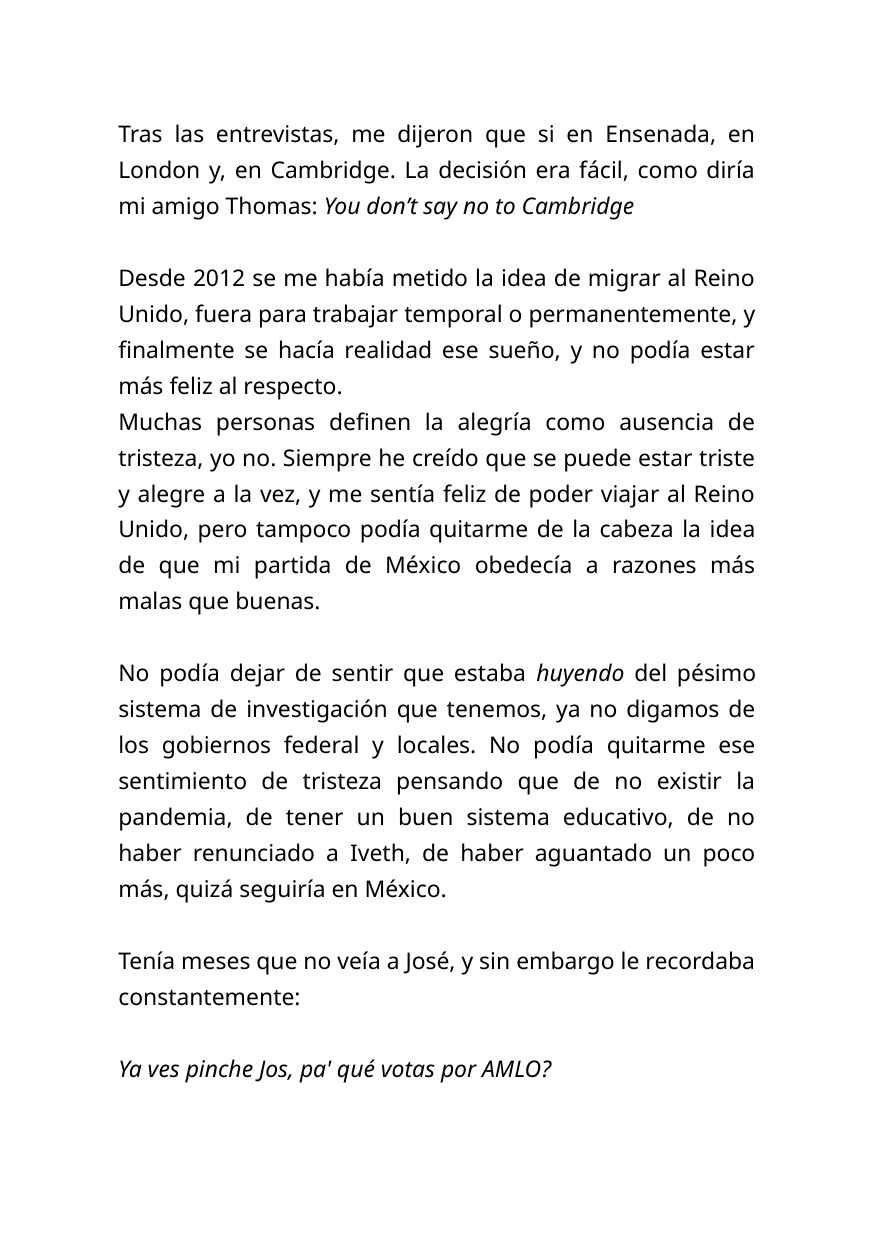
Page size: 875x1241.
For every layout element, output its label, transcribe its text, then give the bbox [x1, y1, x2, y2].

text Desde 2012 se me había metido la idea de migrar al Reino Unido, fuera para trabajar temporal o permanentemente, y finalmente se hacía realidad ese sueño, y no podía estar más feliz al respecto. [118, 262, 756, 401]
text Ya ves pinche Jos, pa' qué votas por AMLO? [118, 1052, 756, 1084]
text Tenía meses que no veía a José, y sin embargo le recordaba constantemente: [118, 945, 756, 1012]
text Tras las entrevistas, me dijeron que si en Ensenada, en London y, en Cambridge. La decisión era fácil, como diría mi amigo Thomas: You don’t say no to Cambridge [118, 118, 756, 221]
text No podía dejar de sentir que estaba huyendo del pésimo sistema de investigación que tenemos, ya no digamos de los gobiernos federal y locales. No podía quitarme ese sentimiento de tristeza pensando que de no existir la pandemia, de tener un buen sistema educativo, de no haber renunciado a Iveth, de haber aguantado un poco más, quizá seguiría en México. [118, 657, 756, 904]
text Muchas personas definen la alegría como ausencia de tristeza, yo no. Siempre he creído que se puede estar triste y alegre a la vez, y me sentía feliz de poder viajar al Reino Unido, pero tampoco podía quitarme de la cabeza la idea de que mi partida de México obedecía a razones más malas que buenas. [118, 406, 756, 617]
